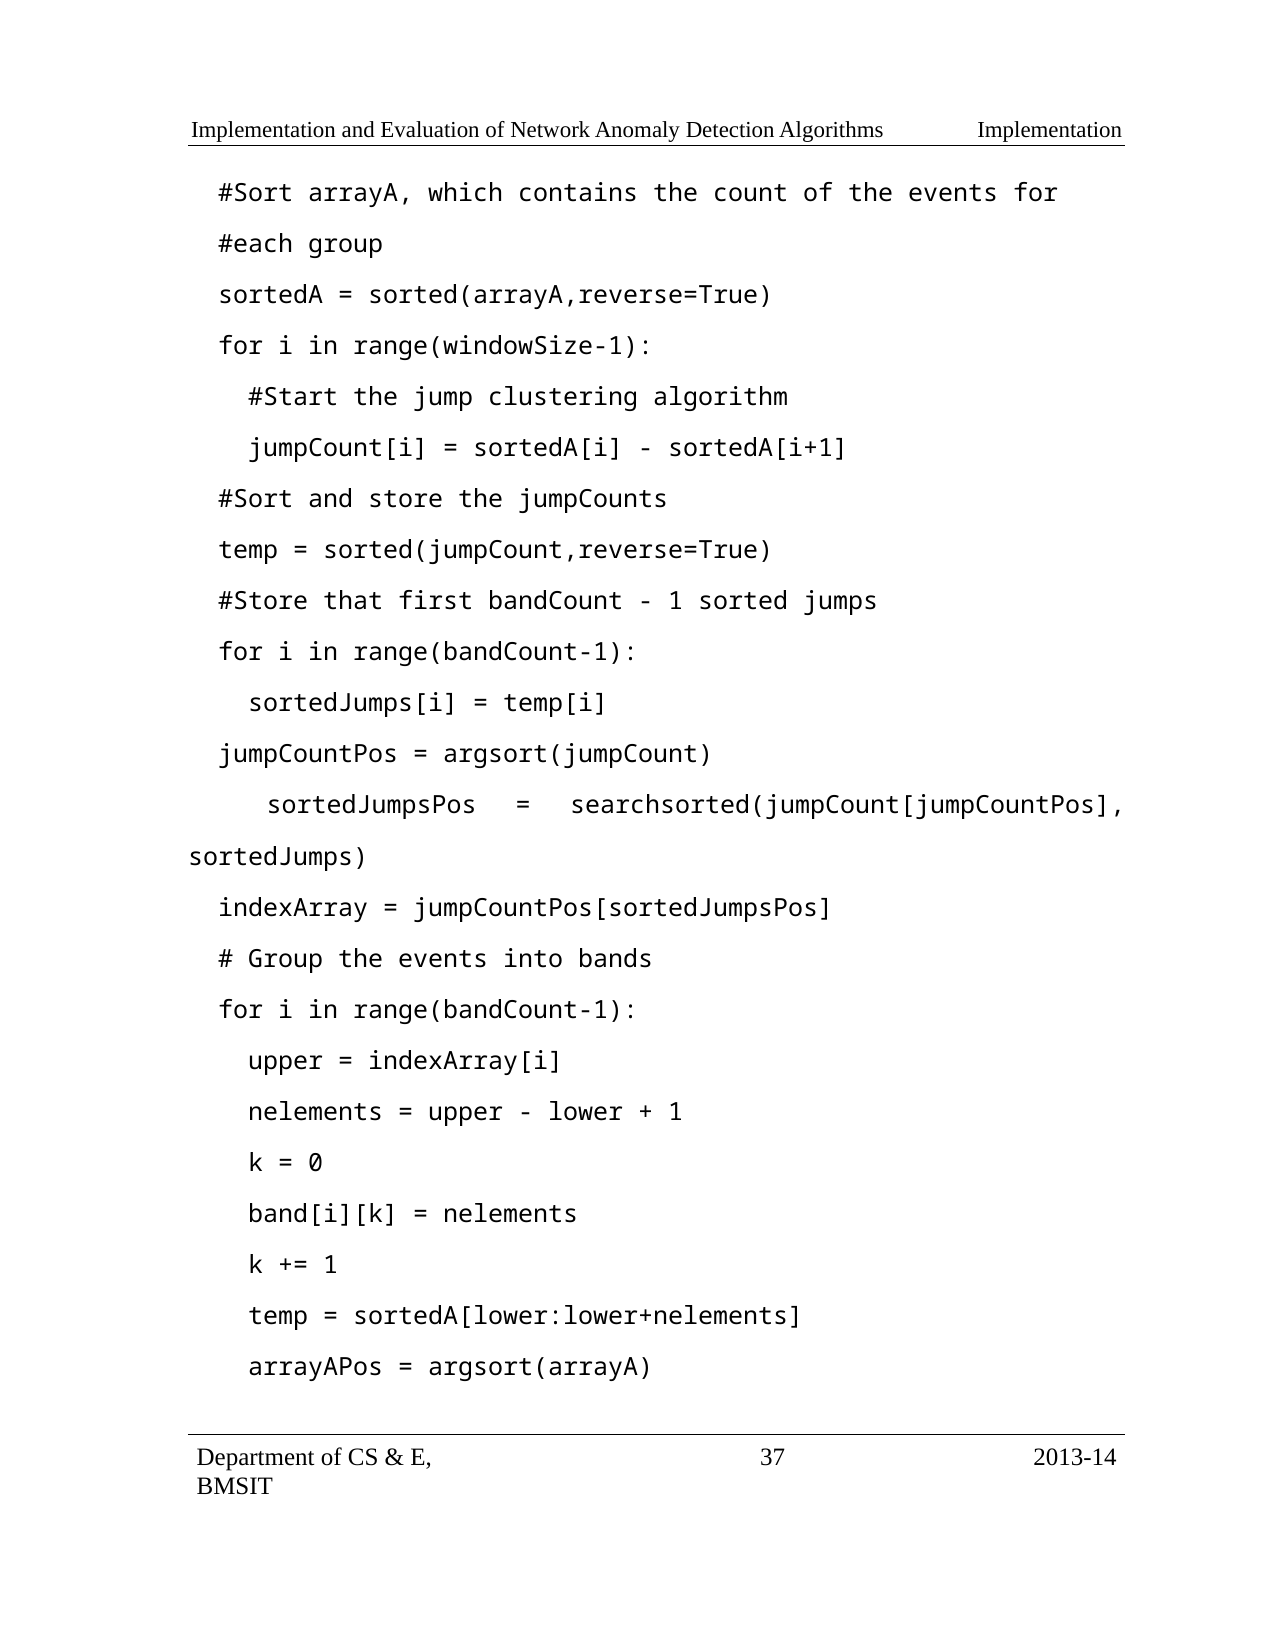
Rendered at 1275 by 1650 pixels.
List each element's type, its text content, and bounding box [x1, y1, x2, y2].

text #Start the jump clustering algorithm [188, 379, 1125, 413]
text temp = sorted(jumpCount,reverse=True) [188, 532, 1125, 566]
text indexArray = jumpCountPos[sortedJumpsPos] [188, 889, 1125, 923]
text sortedA = sorted(arrayA,reverse=True) [188, 277, 1125, 311]
text temp = sortedA[lower:lower+nelements] [188, 1297, 1125, 1332]
text jumpCountPos = argsort(jumpCount) [188, 736, 1125, 770]
text sortedJumpsPos = searchsorted(jumpCount[jumpCountPos], sortedJumps) [188, 787, 1125, 872]
text band[i][k] = nelements [188, 1195, 1125, 1229]
text for i in range(windowSize-1): [188, 328, 1125, 362]
text #Store that first bandCount - 1 sorted jumps [188, 583, 1125, 617]
text #Sort arrayA, which contains the count of the events for [188, 174, 1125, 209]
text arrayAPos = argsort(arrayA) [188, 1348, 1125, 1383]
text # Group the events into bands [188, 940, 1125, 974]
text k += 1 [188, 1246, 1125, 1281]
text upper = indexArray[i] [188, 1042, 1125, 1076]
text k = 0 [188, 1144, 1125, 1178]
text for i in range(bandCount-1): [188, 634, 1125, 668]
text for i in range(bandCount-1): [188, 991, 1125, 1025]
text #each group [188, 226, 1125, 260]
text sortedJumps[i] = temp[i] [188, 685, 1125, 719]
text nelements = upper - lower + 1 [188, 1093, 1125, 1127]
text #Sort and store the jumpCounts [188, 481, 1125, 515]
text jumpCount[i] = sortedA[i] - sortedA[i+1] [188, 430, 1125, 464]
